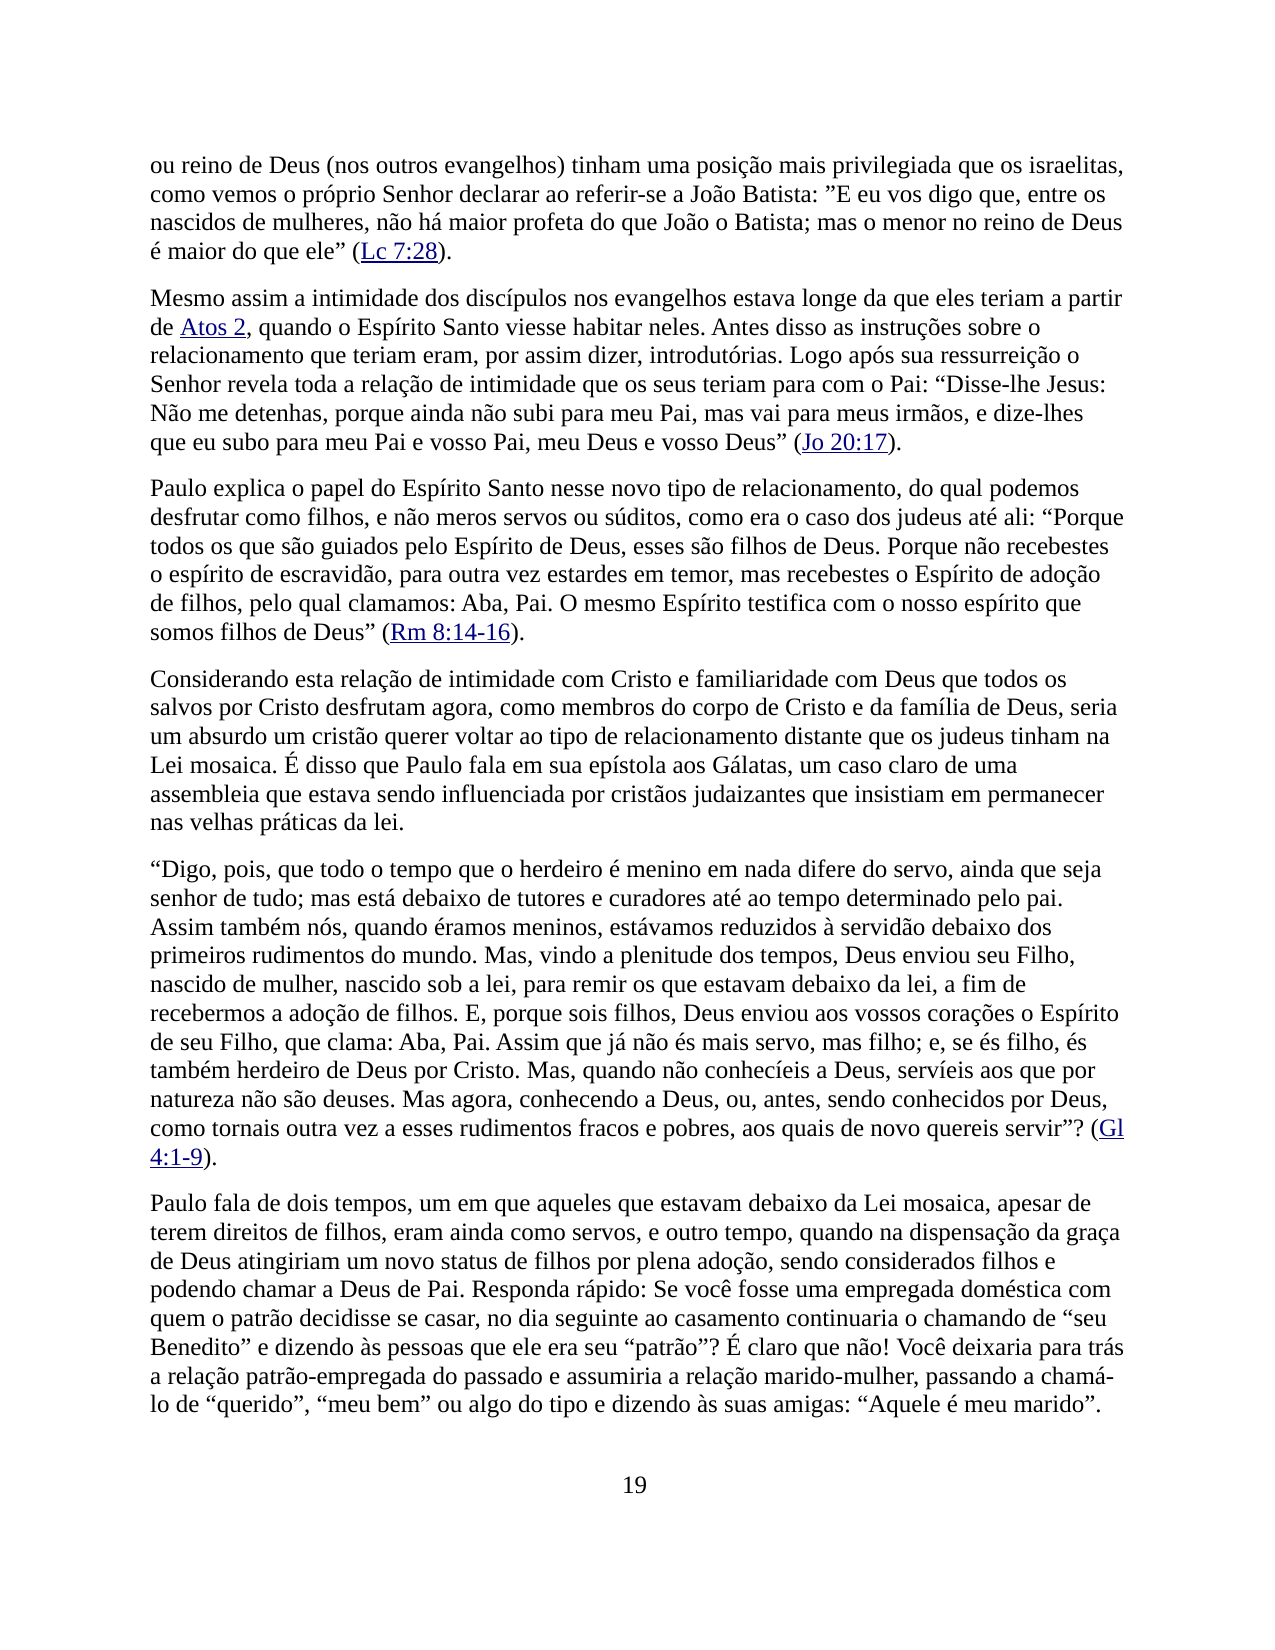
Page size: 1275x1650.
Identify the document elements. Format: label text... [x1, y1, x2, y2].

text Paulo explica o papel do Espírito Santo nesse novo tipo de relacionamento, do qual podemos desfrutar como filhos, e não meros servos ou súditos, como era o caso dos judeus até ali: “Porque todos os que são guiados pelo Espírito de Deus, esses são filhos de Deus. Porque não recebestes o espírito de escravidão, para outra vez estardes em temor, mas recebestes o Espírito de adoção de filhos, pelo qual clamamos: Aba, Pai. O mesmo Espírito testifica com o nosso espírito que somos filhos de Deus” (Rm 8:14-16). [150, 473, 1125, 646]
text Mesmo assim a intimidade dos discípulos nos evangelhos estava longe da que eles teriam a partir de Atos 2, quando o Espírito Santo viesse habitar neles. Antes disso as instruções sobre o relacionamento que teriam eram, por assim dizer, introdutórias. Logo após sua ressurreição o Senhor revela toda a relação de intimidade que os seus teriam para com o Pai: “Disse-lhe Jesus: Não me detenhas, porque ainda não subi para meu Pai, mas vai para meus irmãos, e dize-lhes que eu subo para meu Pai e vosso Pai, meu Deus e vosso Deus” (Jo 20:17). [150, 283, 1125, 455]
text Considerando esta relação de intimidade com Cristo e familiaridade com Deus que todos os salvos por Cristo desfrutam agora, como membros do corpo de Cristo e da família de Deus, seria um absurdo um cristão querer voltar ao tipo de relacionamento distante que os judeus tinham na Lei mosaica. É disso que Paulo fala em sua epístola aos Gálatas, um caso claro de uma assembleia que estava sendo influenciada por cristãos judaizantes que insistiam em permanecer nas velhas práticas da lei. [150, 664, 1125, 836]
text ou reino de Deus (nos outros evangelhos) tinham uma posição mais privilegiada que os israelitas, como vemos o próprio Senhor declarar ao referir-se a João Batista: ”E eu vos digo que, entre os nascidos de mulheres, não há maior profeta do que João o Batista; mas o menor no reino de Deus é maior do que ele” (Lc 7:28). [150, 150, 1125, 265]
text Paulo fala de dois tempos, um em que aqueles que estavam debaixo da Lei mosaica, apesar de terem direitos de filhos, eram ainda como servos, e outro tempo, quando na dispensação da graça de Deus atingiriam um novo status de filhos por plena adoção, sendo considerados filhos e podendo chamar a Deus de Pai. Responda rápido: Se você fosse uma empregada doméstica com quem o patrão decidisse se casar, no dia seguinte ao casamento continuaria o chamando de “seu Benedito” e dizendo às pessoas que ele era seu “patrão”? É claro que não! Você deixaria para trás a relação patrão-empregada do passado e assumiria a relação marido-mulher, passando a chamá-lo de “querido”, “meu bem” ou algo do tipo e dizendo às suas amigas: “Aquele é meu marido”. [150, 1188, 1125, 1418]
text “Digo, pois, que todo o tempo que o herdeiro é menino em nada difere do servo, ainda que seja senhor de tudo; mas está debaixo de tutores e curadores até ao tempo determinado pelo pai. Assim também nós, quando éramos meninos, estávamos reduzidos à servidão debaixo dos primeiros rudimentos do mundo. Mas, vindo a plenitude dos tempos, Deus enviou seu Filho, nascido de mulher, nascido sob a lei, para remir os que estavam debaixo da lei, a fim de recebermos a adoção de filhos. E, porque sois filhos, Deus enviou aos vossos corações o Espírito de seu Filho, que clama: Aba, Pai. Assim que já não és mais servo, mas filho; e, se és filho, és também herdeiro de Deus por Cristo. Mas, quando não conhecíeis a Deus, servíeis aos que por natureza não são deuses. Mas agora, conhecendo a Deus, ou, antes, sendo conhecidos por Deus, como tornais outra vez a esses rudimentos fracos e pobres, aos quais de novo quereis servir”? (Gl 4:1-9). [150, 854, 1125, 1170]
